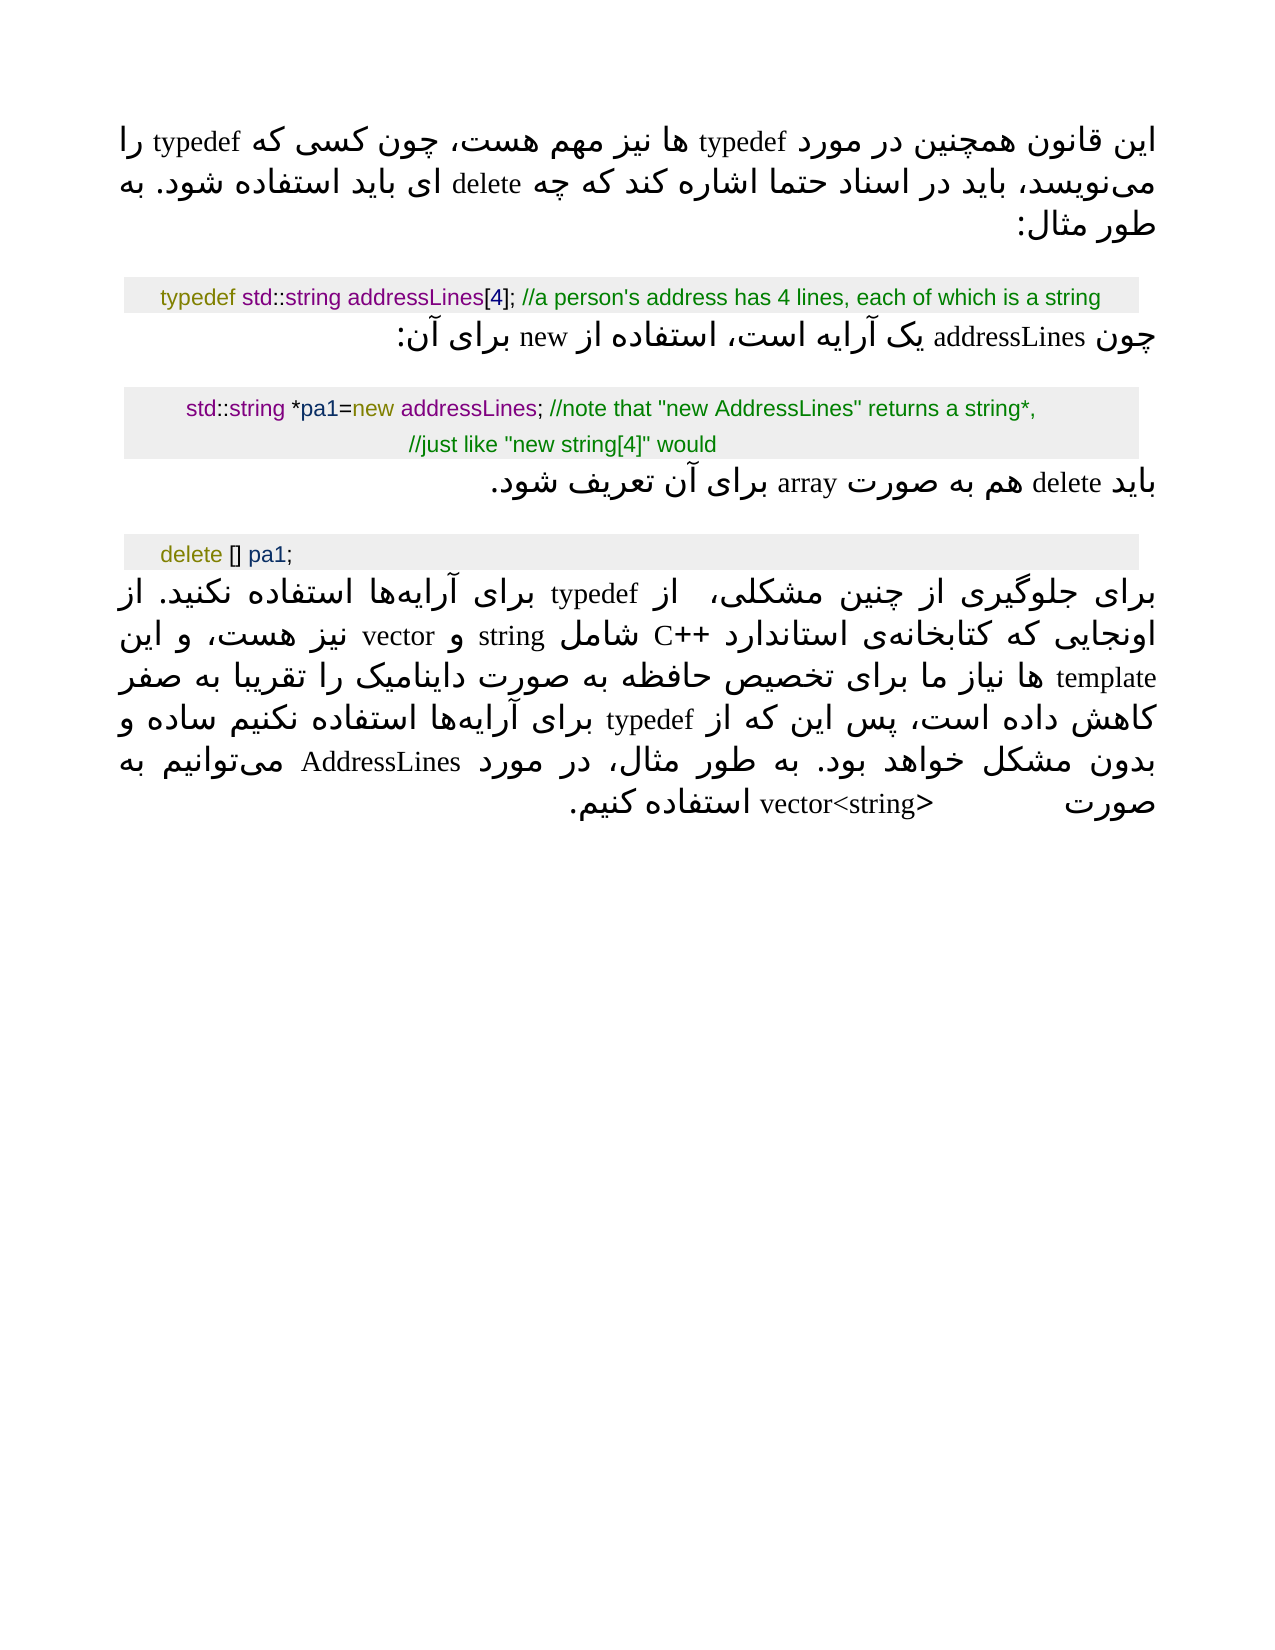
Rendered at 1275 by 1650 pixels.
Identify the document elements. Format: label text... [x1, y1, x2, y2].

text چون addressLines یک آرایه است، استفاده از new برای آن: [118, 313, 1157, 355]
text این قانون همچنین در مورد typedef ها نیز مهم هست، چون کسی که typedef را می‌نویسد، باید در اسناد حتما اشاره کند که چه delete‌ ای باید استفاده شود. به طور مثال: [118, 118, 1157, 244]
text باید delete هم به صورت array برای آن تعریف شود. [118, 459, 1157, 501]
text std::string *pa1=new addressLines; //note that "new AddressLines" returns a string*, [124, 387, 1139, 423]
text typedef std::string addressLines[4]; //a person's address has 4 lines, each of which is a string [124, 277, 1139, 313]
text برای جلوگیری از چنین مشکلی، از typedef برای آرایه‌ها استفاده نکنید. از اونجایی که کتابخانه‌ی استاندارد ++C شامل string و vector نیز هست، و این template ها نیاز ما برای تخصیص حافظه به صورت داینامیک را تقریبا به صفر کاهش داده است، پس این که از typedef برای آرایه‌ها استفاده نکنیم ساده و بدون مشکل خواهد بود. به طور مثال، در مورد AddressLines می‌توانیم به صورت <vector<string استفاده کنیم. [118, 570, 1157, 822]
text //just like "new string[4]" would [124, 423, 1139, 459]
text delete [] pa1; [124, 534, 1139, 570]
